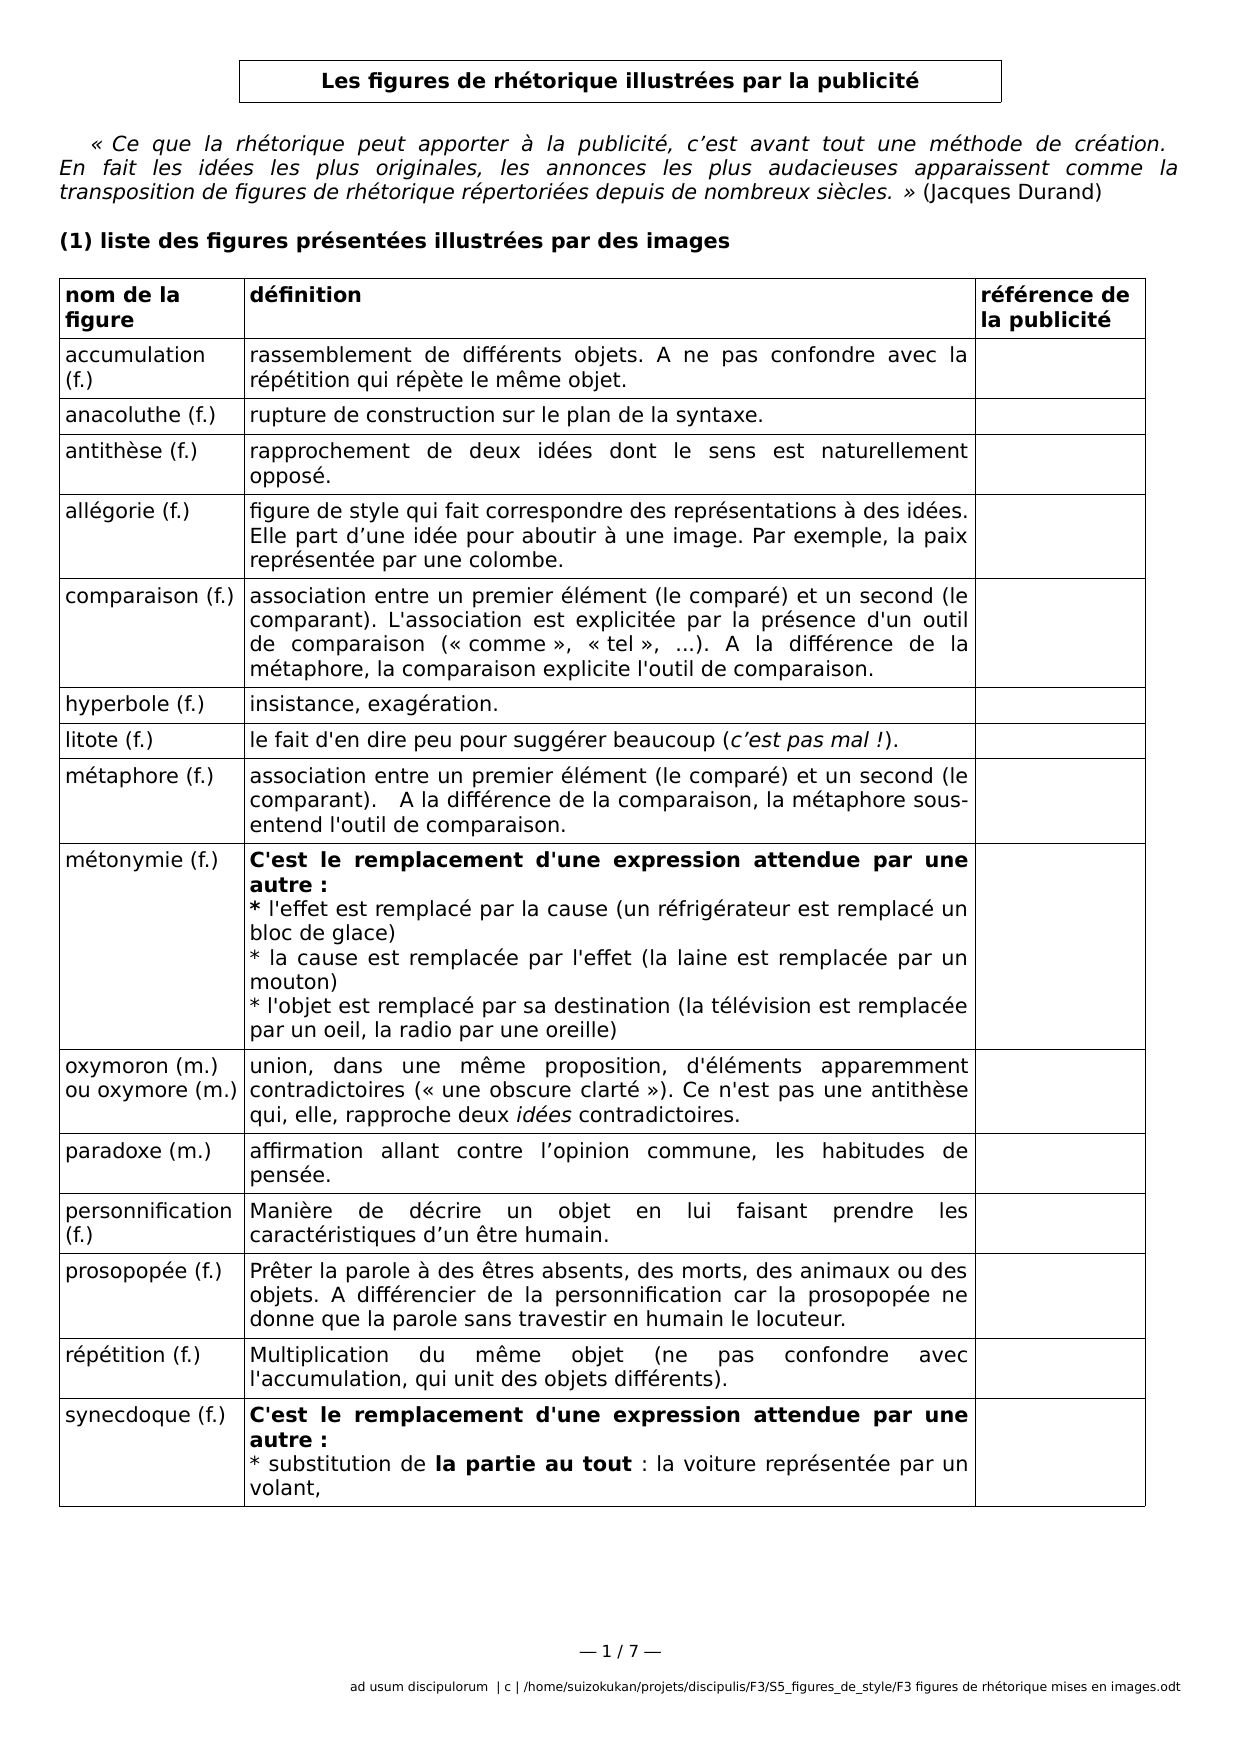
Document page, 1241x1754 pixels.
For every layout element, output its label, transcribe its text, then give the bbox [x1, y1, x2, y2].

table_cell [976, 399, 1145, 433]
table_cell rupture de construction sur le plan de la syntaxe. [245, 399, 975, 433]
table_cell C'est le remplacement d'une expression attendue par une autre : * l'effet est remplacé par la cause (un réfrigérateur est remplacé un bloc de glace) * la cause est remplacée par l'effet (la laine est remplacée par un mouton) * l'objet est remplacé par sa destination (la télévision est remplacée par un oeil, la radio par une oreille) [245, 844, 975, 1048]
table_cell [976, 1254, 1145, 1337]
table_header nom de la figure [60, 279, 244, 338]
table_cell [976, 688, 1145, 722]
table_cell Prêter la parole à des êtres absents, des morts, des animaux ou des objets. A différencier de la personnification car la prosopopée ne donne que la parole sans travestir en humain le locuteur. [245, 1254, 975, 1337]
table_cell rapprochement de deux idées dont le sens est naturellement opposé. [245, 435, 975, 494]
text Les figures de rhétorique illustrées par la publicité [248, 69, 992, 93]
table_cell rassemblement de différents objets. A ne pas confondre avec la répétition qui répète le même objet. [245, 339, 975, 398]
table_cell association entre un premier élément (le comparé) et un second (le comparant). A la différence de la comparaison, la métaphore sous-entend l'outil de comparaison. [245, 759, 975, 843]
table_cell [976, 844, 1145, 1048]
table_cell comparaison (f.) [60, 579, 244, 687]
text « Ce que la rhétorique peut apporter à la publicité, c’est avant tout une méthode de création. En fait les idées les plus originales, les annonces les plus audacieuses apparaissent comme la transposition de figures de rhétorique répertoriées depuis de nombreux siècles. » (Jacques Durand) [59, 132, 1181, 205]
table_cell C'est le remplacement d'une expression attendue par une autre : * substitution de la partie au tout : la voiture représentée par un volant, [245, 1399, 975, 1506]
table_cell union, dans une même proposition, d'éléments apparemment contradictoires (« une obscure clarté »). Ce n'est pas une antithèse qui, elle, rapproche deux idées contradictoires. [245, 1050, 975, 1133]
table_cell [976, 1399, 1145, 1506]
table_cell le fait d'en dire peu pour suggérer beaucoup (c’est pas mal !). [245, 724, 975, 758]
table_cell hyperbole (f.) [60, 688, 244, 722]
table_cell [976, 495, 1145, 578]
table_cell [976, 1050, 1145, 1133]
table_cell oxymoron (m.) ou oxymore (m.) [60, 1050, 244, 1133]
table_cell métonymie (f.) [60, 844, 244, 1048]
table_cell [976, 435, 1145, 494]
table_cell [976, 339, 1145, 398]
table_cell [976, 579, 1145, 687]
table_cell antithèse (f.) [60, 435, 244, 494]
table_cell anacoluthe (f.) [60, 399, 244, 433]
table_cell paradoxe (m.) [60, 1134, 244, 1193]
table_cell allégorie (f.) [60, 495, 244, 578]
table_header définition [245, 279, 975, 338]
table_header référence de la publicité [976, 279, 1145, 338]
table_cell accumulation (f.) [60, 339, 244, 398]
table_cell [976, 1339, 1145, 1397]
table_cell prosopopée (f.) [60, 1254, 244, 1337]
text (1) liste des figures présentées illustrées par des images [59, 229, 1181, 253]
table_cell Manière de décrire un objet en lui faisant prendre les caractéristiques d’un être humain. [245, 1194, 975, 1253]
table_cell synecdoque (f.) [60, 1399, 244, 1506]
table_cell association entre un premier élément (le comparé) et un second (le comparant). L'association est explicitée par la présence d'un outil de comparaison (« comme », « tel », ...). A la différence de la métaphore, la comparaison explicite l'outil de comparaison. [245, 579, 975, 687]
table_cell [976, 759, 1145, 843]
table_cell [976, 1194, 1145, 1253]
table_cell Multiplication du même objet (ne pas confondre avec l'accumulation, qui unit des objets différents). [245, 1339, 975, 1397]
table_cell [976, 724, 1145, 758]
table_cell figure de style qui fait correspondre des représentations à des idées. Elle part d’une idée pour aboutir à une image. Par exemple, la paix représentée par une colombe. [245, 495, 975, 578]
table_cell insistance, exagération. [245, 688, 975, 722]
table_cell personnification (f.) [60, 1194, 244, 1253]
table_cell métaphore (f.) [60, 759, 244, 843]
table_cell litote (f.) [60, 724, 244, 758]
table_cell affirmation allant contre l’opinion commune, les habitudes de pensée. [245, 1134, 975, 1193]
table_cell [976, 1134, 1145, 1193]
table_cell répétition (f.) [60, 1339, 244, 1397]
